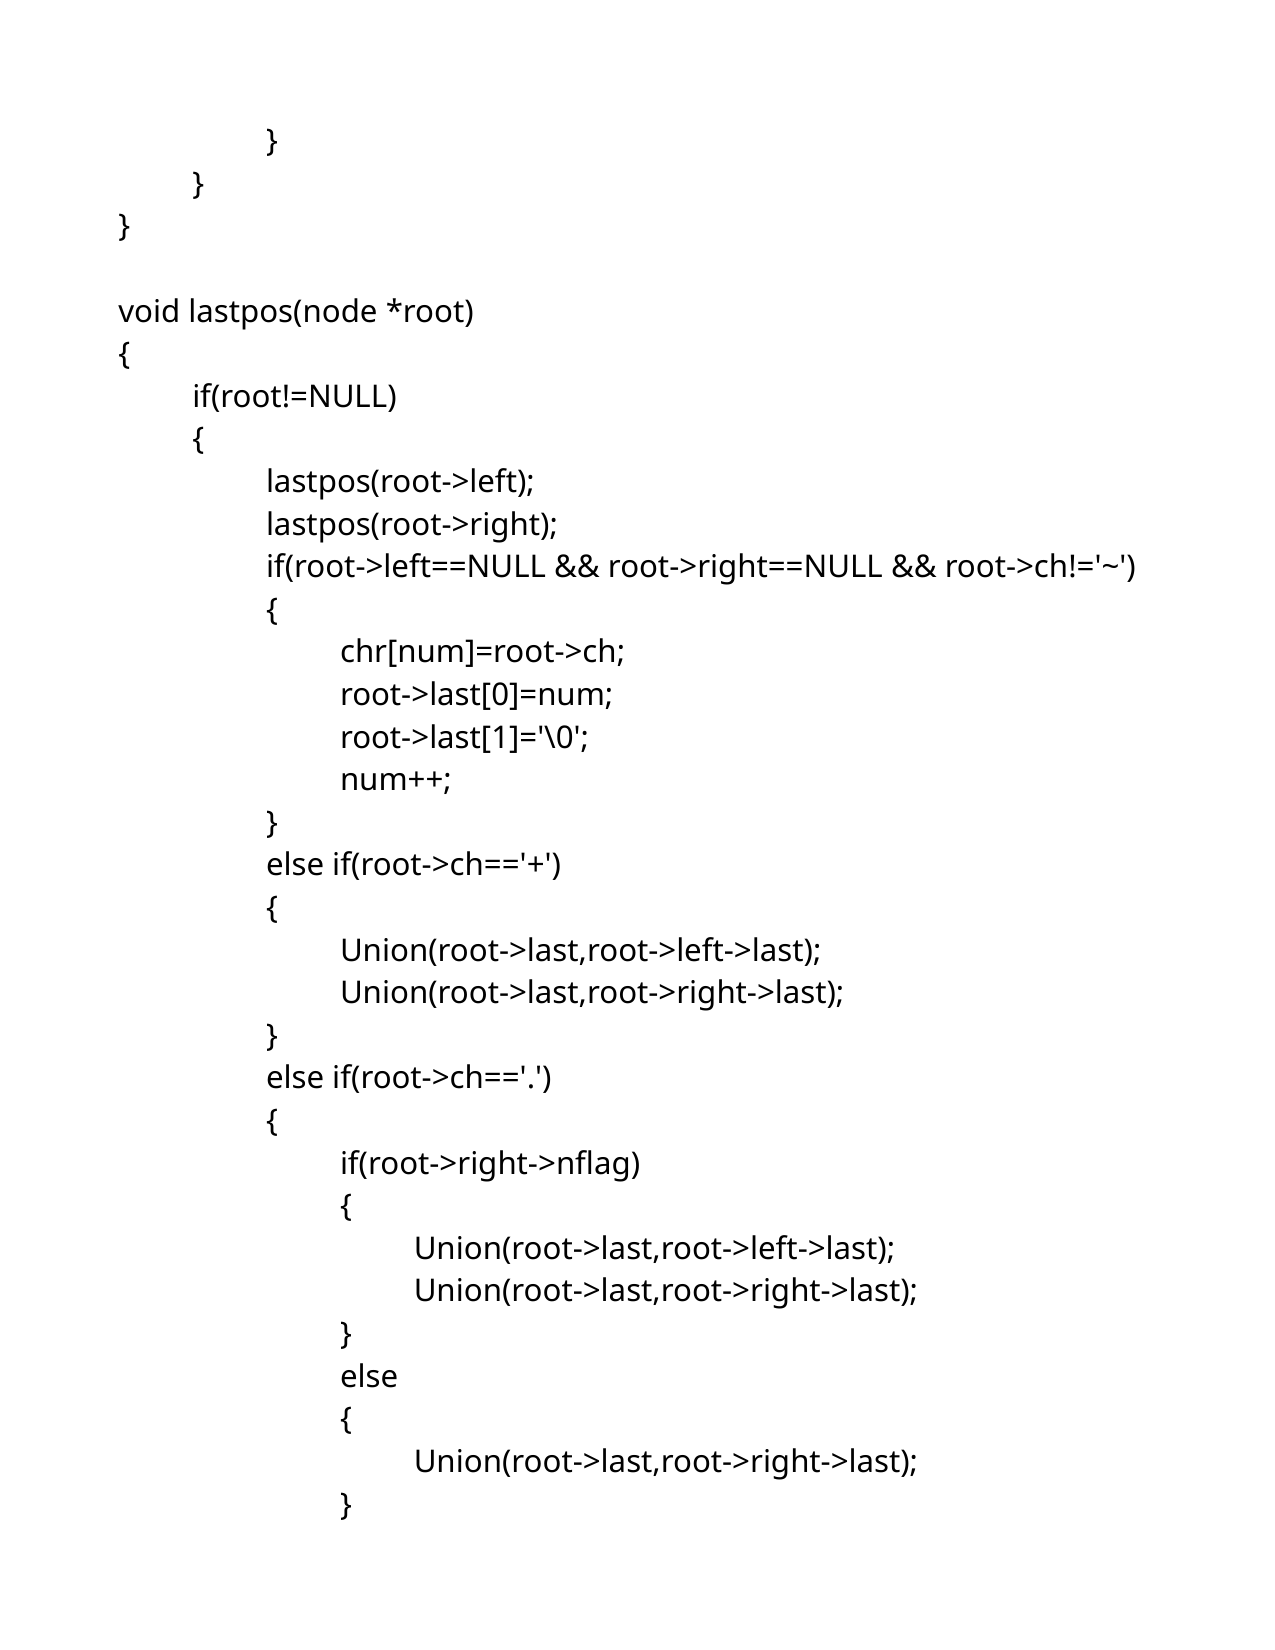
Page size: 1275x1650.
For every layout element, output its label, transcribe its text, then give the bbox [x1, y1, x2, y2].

text if(root!=NULL) [118, 374, 1157, 416]
text } [118, 203, 1157, 246]
text { [118, 885, 1157, 928]
text lastpos(root->left); [118, 459, 1157, 502]
text if(root->left==NULL && root->right==NULL && root->ch!='~') [118, 544, 1157, 587]
text Union(root->last,root->left->last); [118, 1226, 1157, 1268]
text } [118, 161, 1157, 203]
text Union(root->last,root->right->last); [118, 1268, 1157, 1311]
text else if(root->ch=='.') [118, 1055, 1157, 1098]
text { [118, 1098, 1157, 1141]
text Union(root->last,root->right->last); [118, 970, 1157, 1013]
text lastpos(root->right); [118, 502, 1157, 544]
text Union(root->last,root->left->last); [118, 928, 1157, 970]
text void lastpos(node *root) [118, 288, 1157, 331]
text { [118, 1183, 1157, 1226]
text } [118, 1481, 1157, 1524]
text { [118, 1396, 1157, 1439]
text } [118, 1311, 1157, 1354]
text } [118, 800, 1157, 842]
text { [118, 331, 1157, 374]
text if(root->right->nflag) [118, 1141, 1157, 1183]
text root->last[0]=num; [118, 672, 1157, 714]
text chr[num]=root->ch; [118, 629, 1157, 672]
text else [118, 1354, 1157, 1396]
text } [118, 1013, 1157, 1055]
text } [118, 118, 1157, 161]
text { [118, 416, 1157, 459]
text Union(root->last,root->right->last); [118, 1439, 1157, 1481]
text num++; [118, 757, 1157, 800]
text root->last[1]='\0'; [118, 714, 1157, 757]
text else if(root->ch=='+') [118, 842, 1157, 885]
text { [118, 587, 1157, 629]
